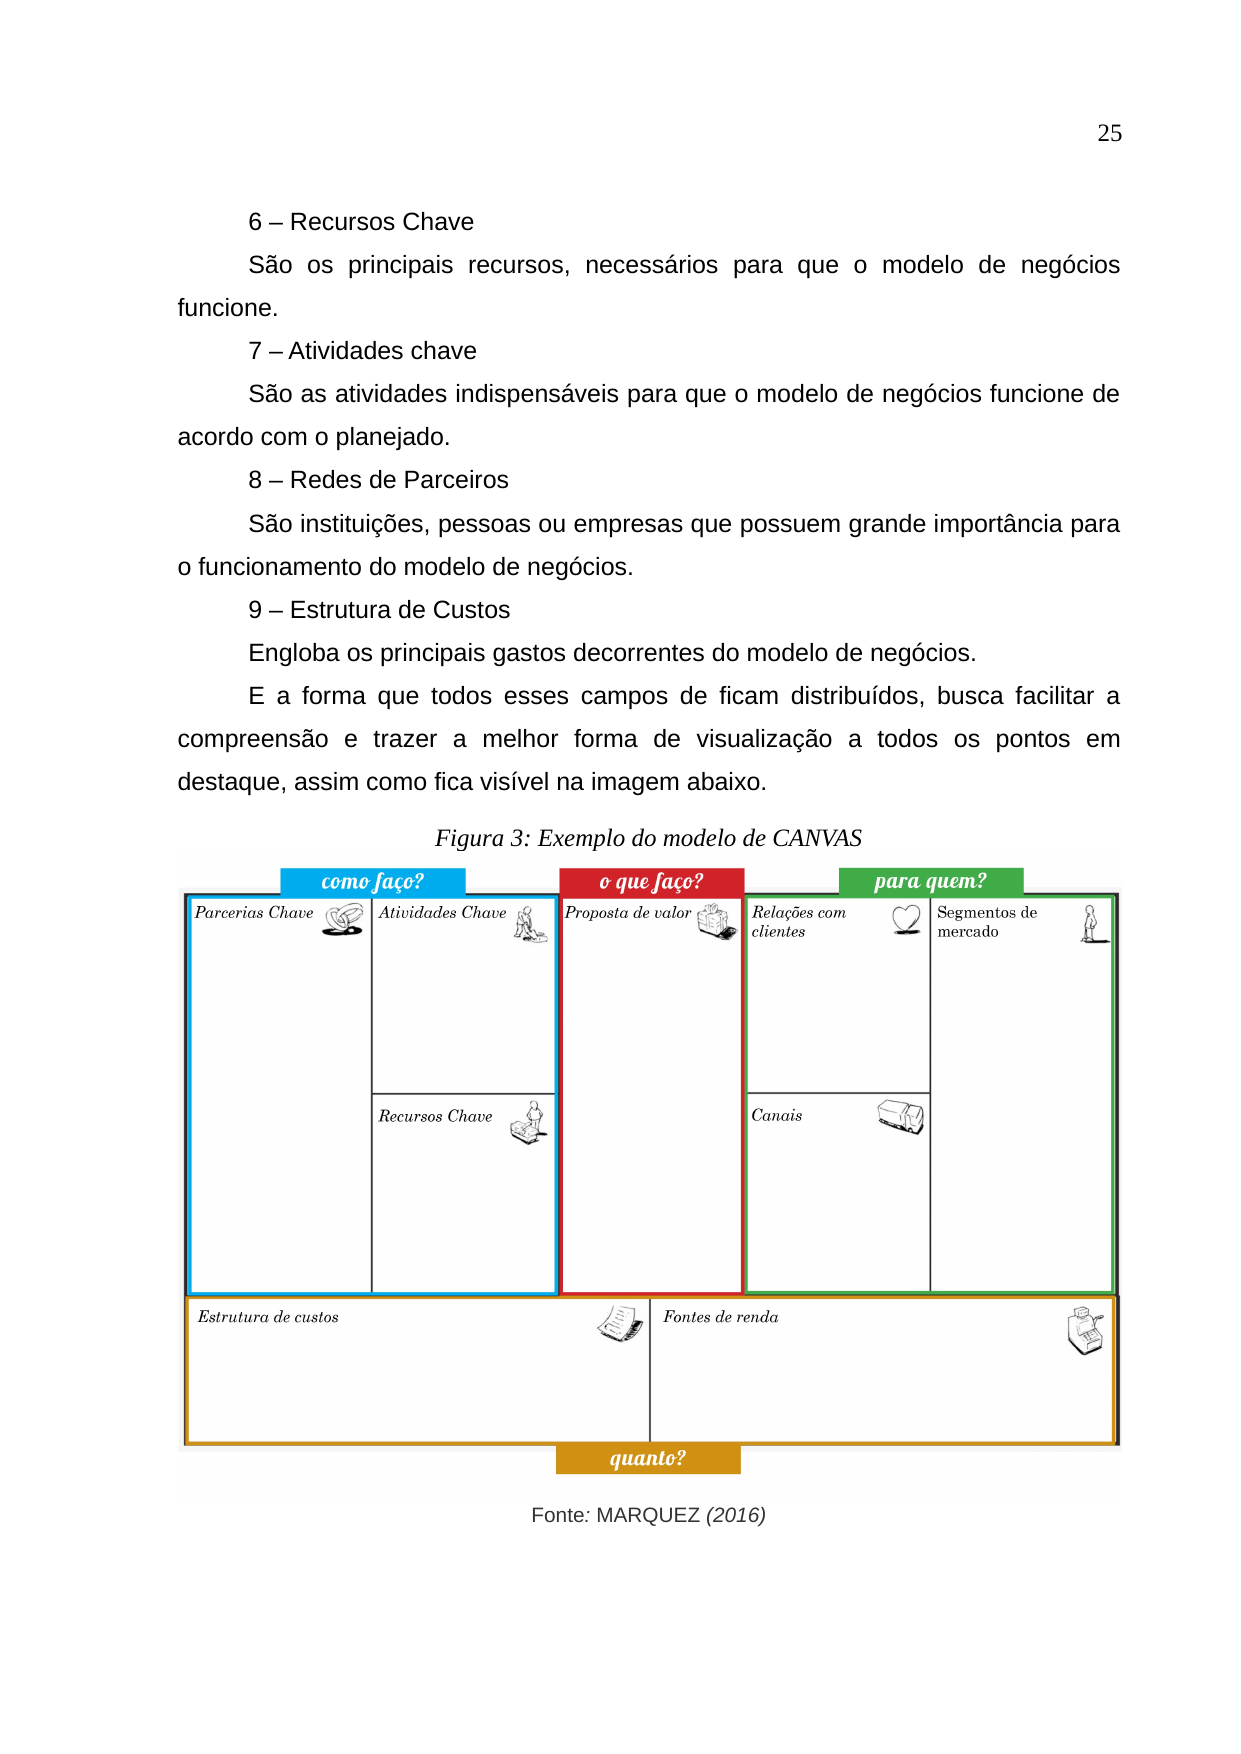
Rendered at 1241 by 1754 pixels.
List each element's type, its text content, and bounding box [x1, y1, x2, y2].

text Engloba os principais gastos decorrentes do modelo de negócios. [177, 638, 1122, 667]
text E a forma que todos esses campos de ficam distribuídos, busca facilitar a compreensão e trazer a melhor forma de visualização a todos os pontos em destaque, assim como fica visível na imagem abaixo. [177, 681, 1122, 796]
text Figura 3: Exemplo do modelo de CANVAS [177, 823, 1122, 851]
text 7 – Atividades chave [177, 336, 1122, 365]
text Fonte: MARQUEZ (2016) [177, 1503, 1122, 1527]
text São as atividades indispensáveis para que o modelo de negócios funcione de acordo com o planejado. [177, 379, 1122, 451]
text [177, 810, 1122, 823]
picture [177, 851, 1123, 1503]
text 6 – Recursos Chave [177, 207, 1122, 235]
text São os principais recursos, necessários para que o modelo de negócios funcione. [177, 250, 1122, 322]
text 8 – Redes de Parceiros [177, 465, 1122, 494]
text 9 – Estrutura de Custos [177, 595, 1122, 623]
text São instituições, pessoas ou empresas que possuem grande importância para o funcionamento do modelo de negócios. [177, 508, 1122, 580]
